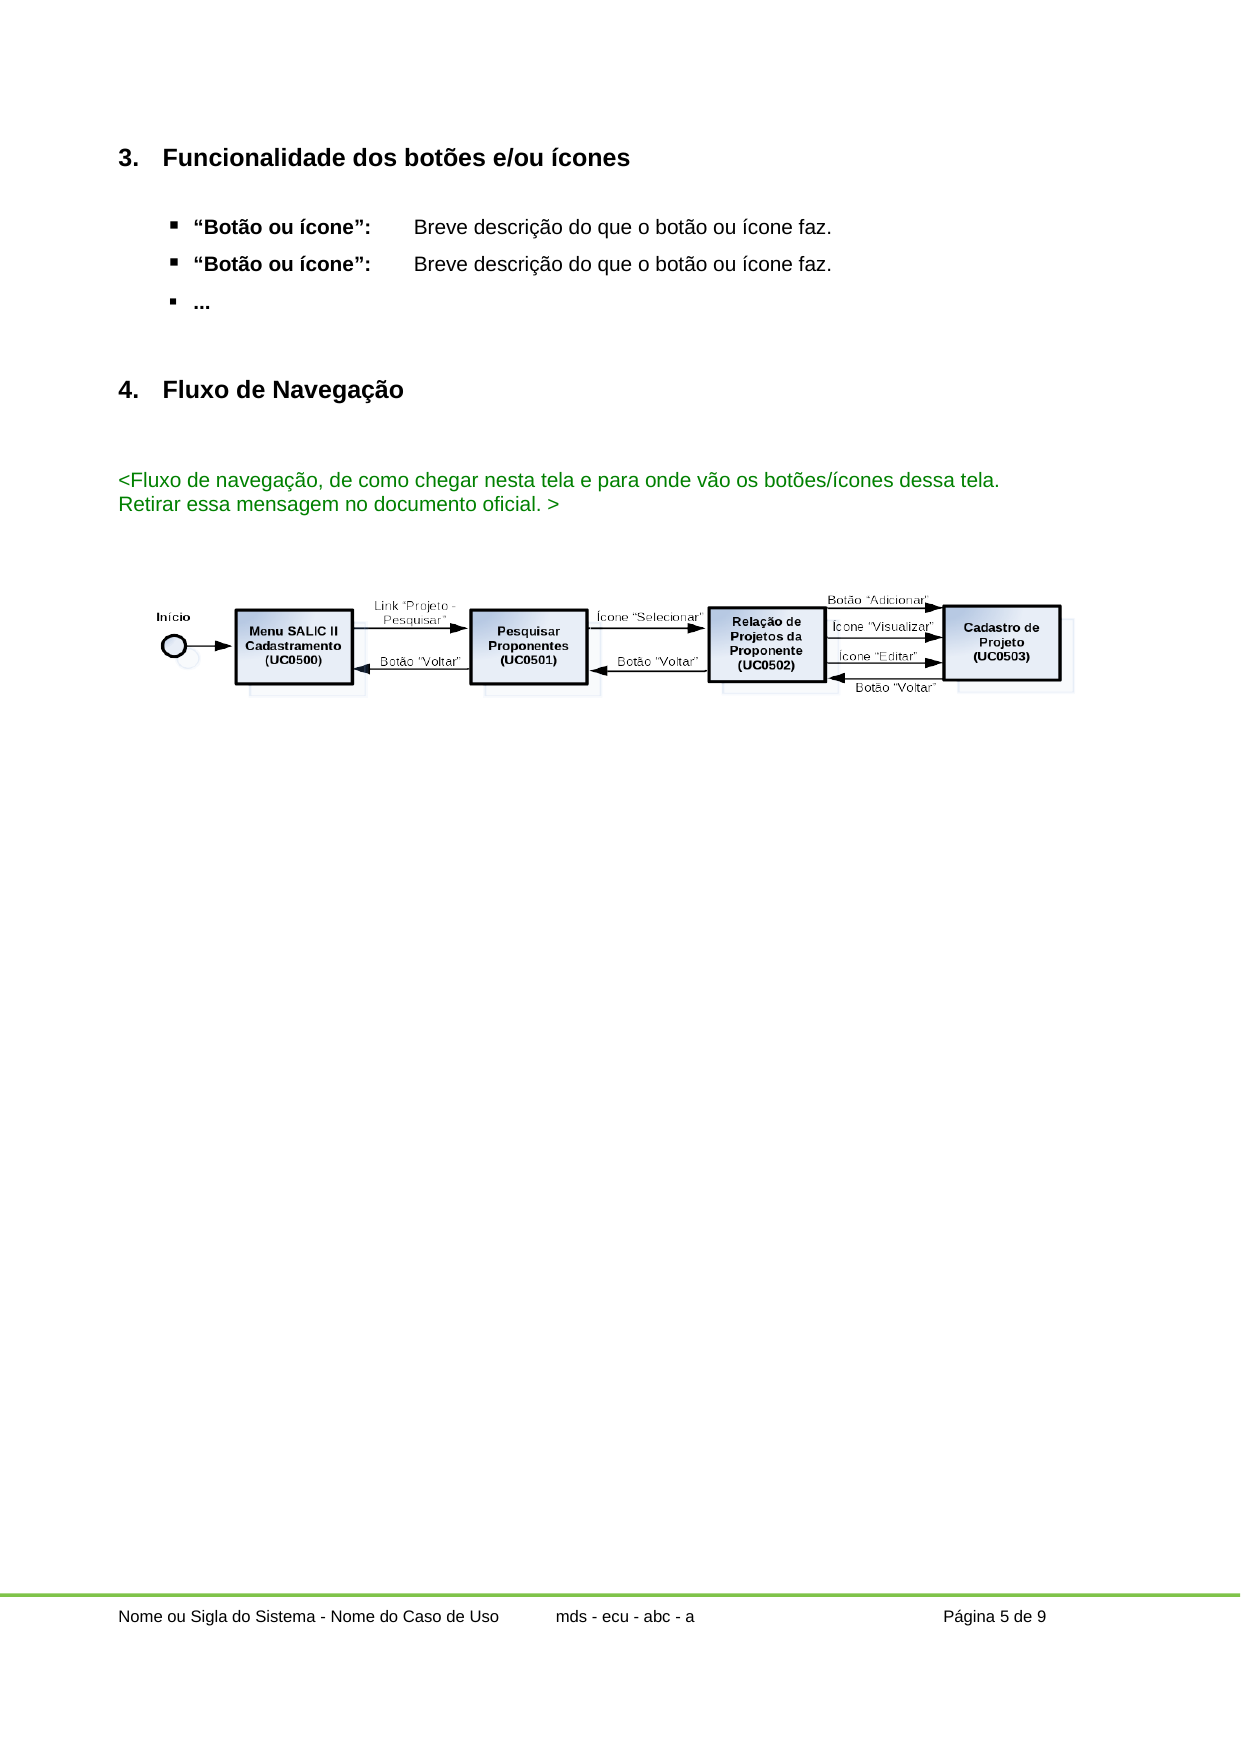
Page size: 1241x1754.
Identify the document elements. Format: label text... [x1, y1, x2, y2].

subtitle Fluxo de Navegação [118, 375, 1122, 404]
text <Fluxo de navegação, de como chegar nesta tela e para onde vão os botões/ícones dessa tela. [118, 468, 1122, 492]
list “Botão ou ícone”: Breve descrição do que o botão ou ícone faz. [168, 214, 1122, 239]
text Retirar essa mensagem no documento oficial. > [118, 492, 1122, 516]
subtitle Funcionalidade dos botões e/ou ícones [118, 143, 1122, 172]
list “Botão ou ícone”: Breve descrição do que o botão ou ícone faz. [168, 252, 1122, 277]
list ... [168, 289, 1122, 314]
